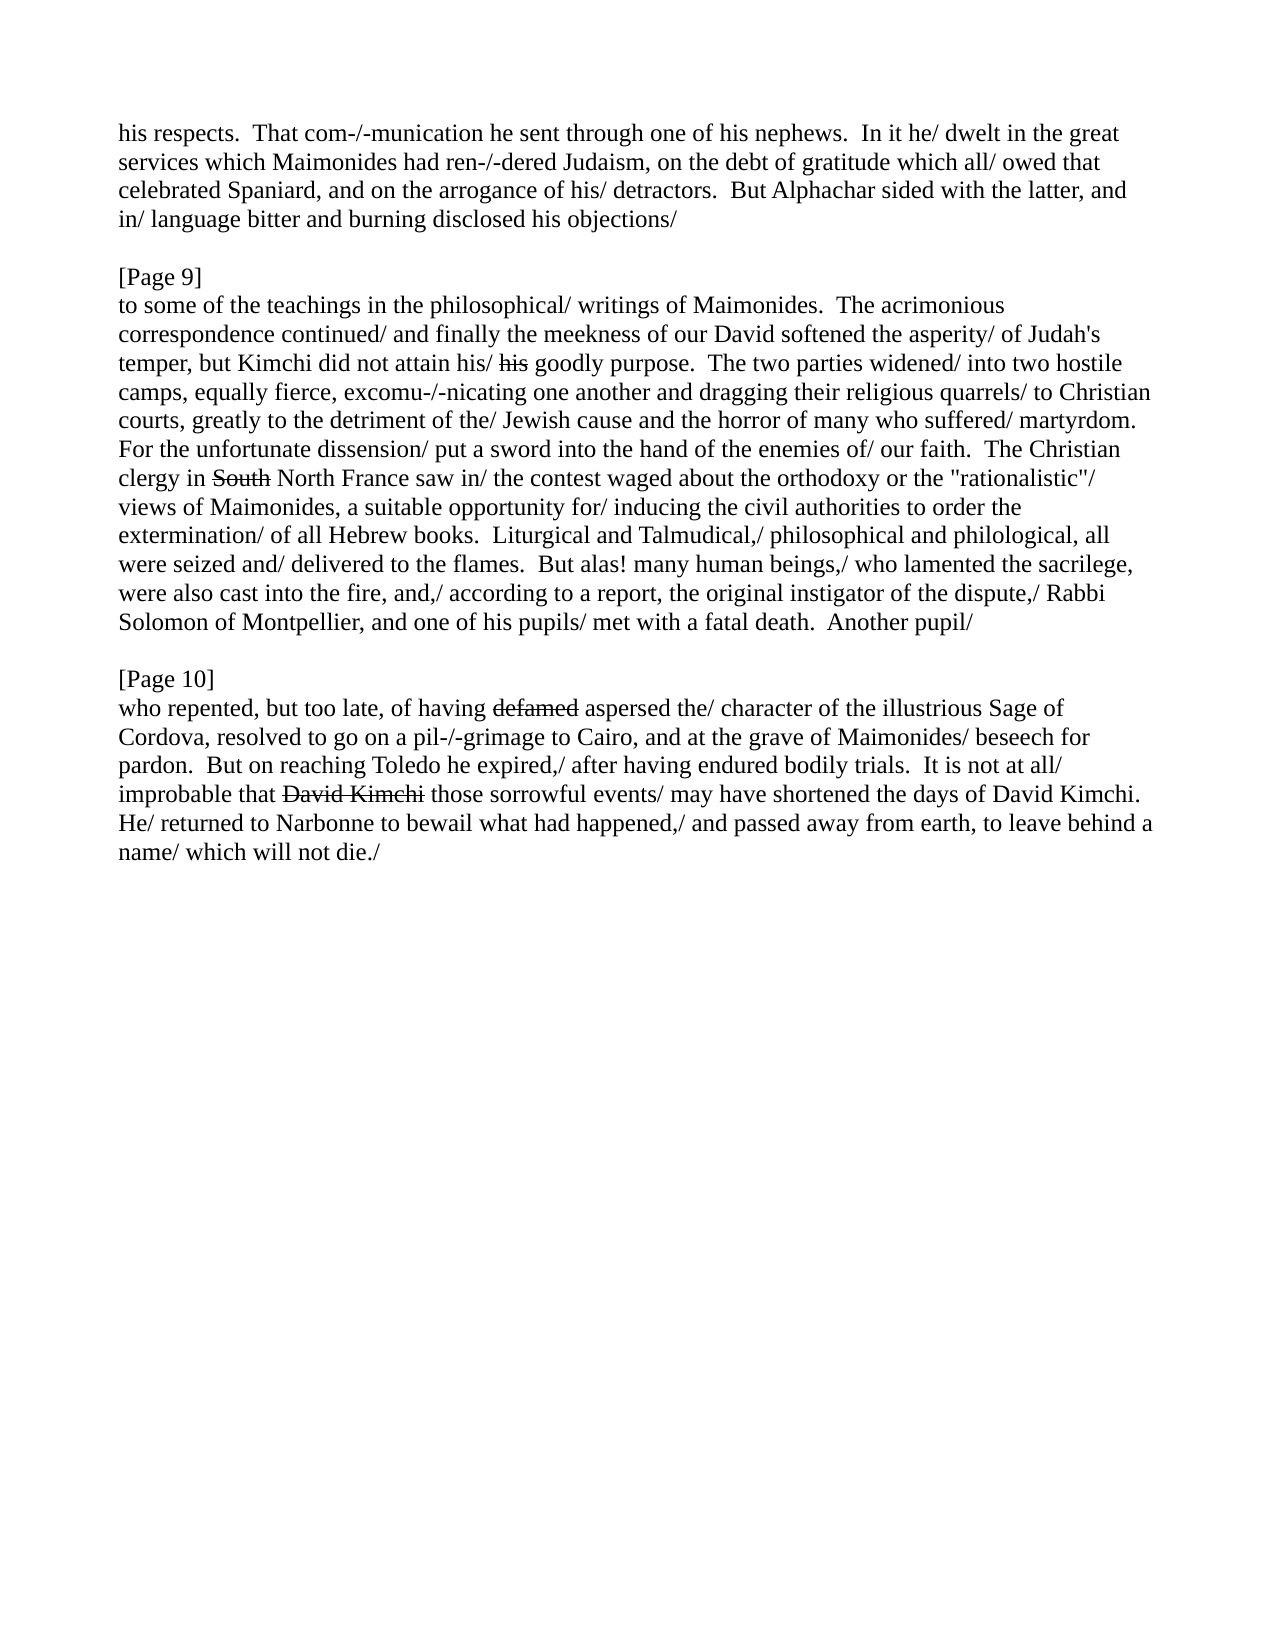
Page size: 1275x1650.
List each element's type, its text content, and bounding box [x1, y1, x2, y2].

text [Page 9] [118, 262, 1157, 291]
text to some of the teachings in the philosophical/ writings of Maimonides. The acrimonious correspondence continued/ and finally the meekness of our David softened the asperity/ of Judah's temper, but Kimchi did not attain his/ his goodly purpose. The two parties widened/ into two hostile camps, equally fierce, excomu-/-nicating one another and dragging their religious quarrels/ to Christian courts, greatly to the detriment of the/ Jewish cause and the horror of many who suffered/ martyrdom. For the unfortunate dissension/ put a sword into the hand of the enemies of/ our faith. The Christian clergy in South North France saw in/ the contest waged about the orthodoxy or the "rationalistic"/ views of Maimonides, a suitable opportunity for/ inducing the civil authorities to order the extermination/ of all Hebrew books. Liturgical and Talmudical,/ philosophical and philological, all were seized and/ delivered to the flames. But alas! many human beings,/ who lamented the sacrilege, were also cast into the fire, and,/ according to a report, the original instigator of the dispute,/ Rabbi Solomon of Montpellier, and one of his pupils/ met with a fatal death. Another pupil/ [118, 291, 1157, 636]
text who repented, but too late, of having defamed aspersed the/ character of the illustrious Sage of Cordova, resolved to go on a pil-/-grimage to Cairo, and at the grave of Maimonides/ beseech for pardon. But on reaching Toledo he expired,/ after having endured bodily trials. It is not at all/ improbable that David Kimchi those sorrowful events/ may have shortened the days of David Kimchi. He/ returned to Narbonne to bewail what had happened,/ and passed away from earth, to leave behind a name/ which will not die./ [118, 693, 1157, 866]
text [Page 10] [118, 664, 1157, 693]
text his respects. That com-/-munication he sent through one of his nephews. In it he/ dwelt in the great services which Maimonides had ren-/-dered Judaism, on the debt of gratitude which all/ owed that celebrated Spaniard, and on the arrogance of his/ detractors. But Alphachar sided with the latter, and in/ language bitter and burning disclosed his objections/ [118, 118, 1157, 233]
